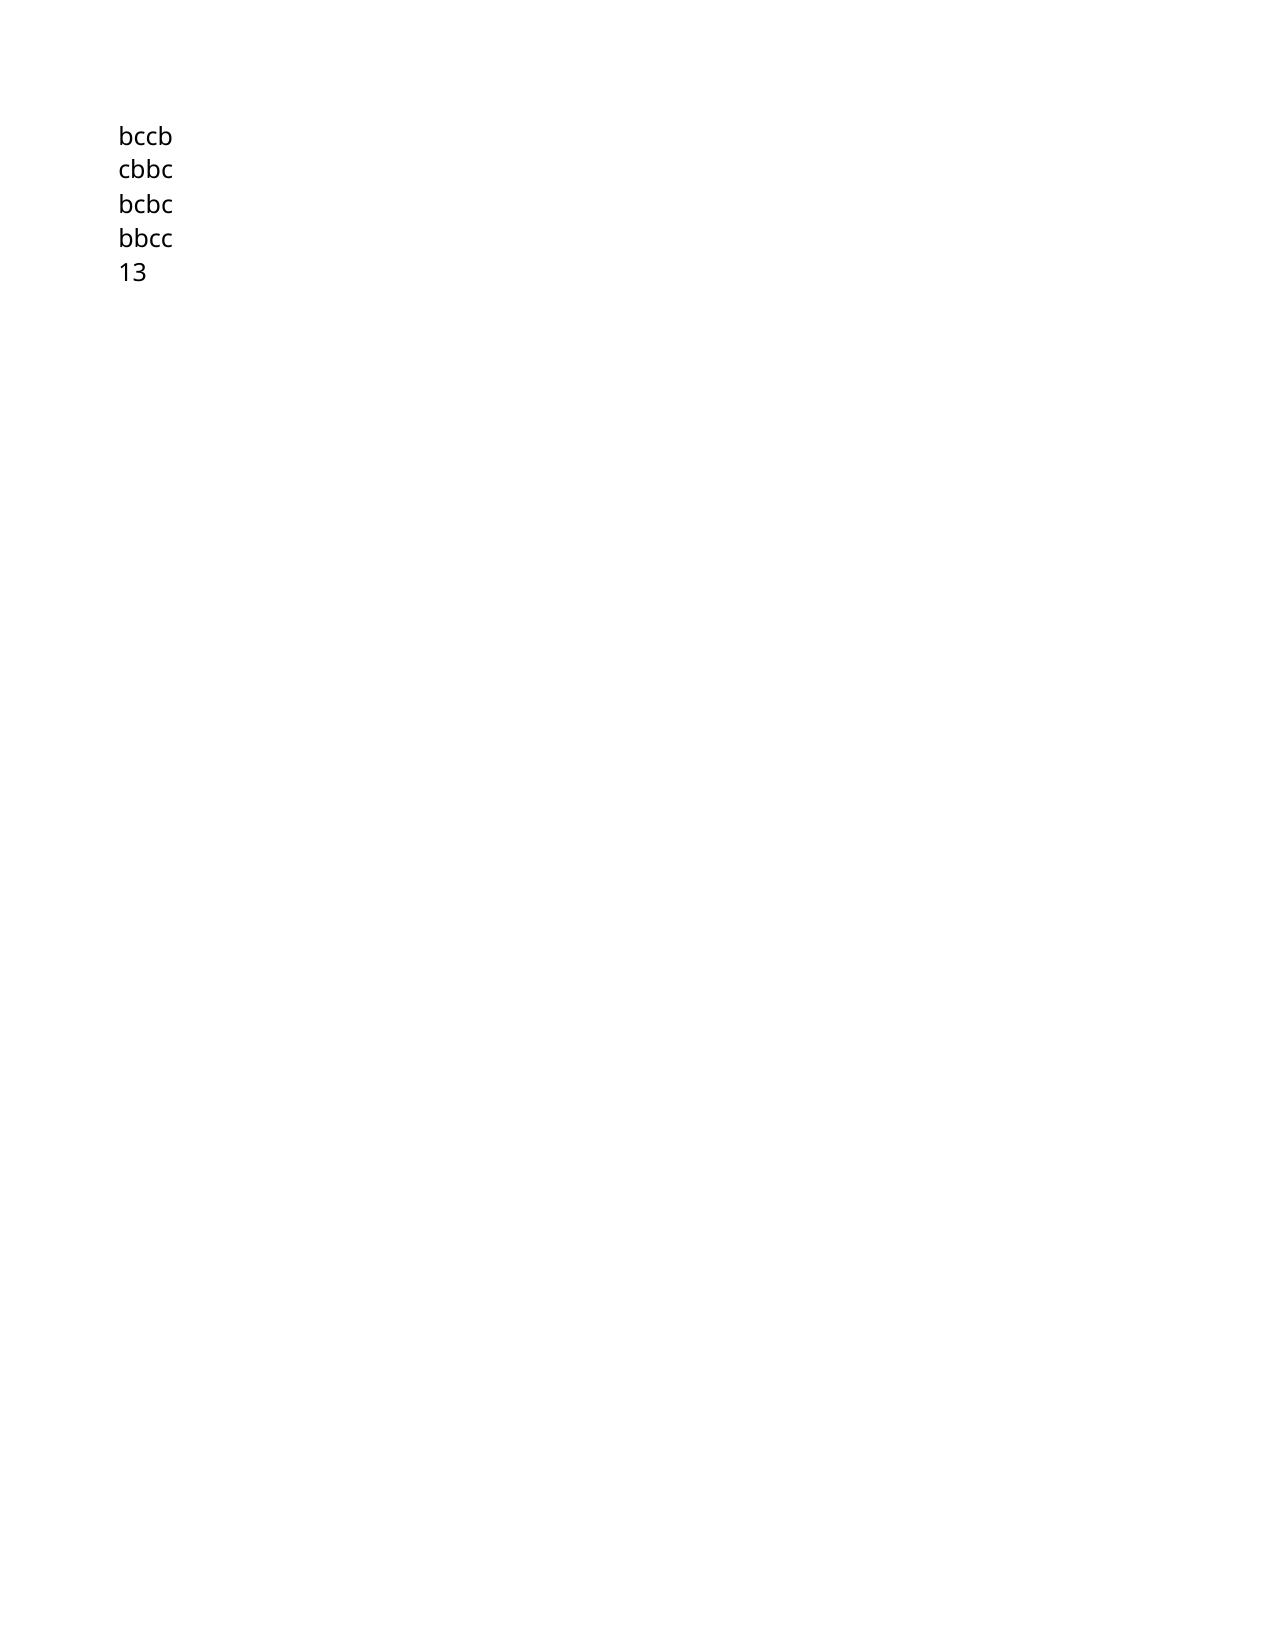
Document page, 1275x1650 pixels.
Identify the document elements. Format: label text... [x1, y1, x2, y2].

text bbcc [118, 220, 1157, 254]
text bcbc [118, 186, 1157, 220]
text bccb [118, 118, 1157, 152]
text 13 [118, 254, 1157, 288]
text cbbc [118, 152, 1157, 186]
